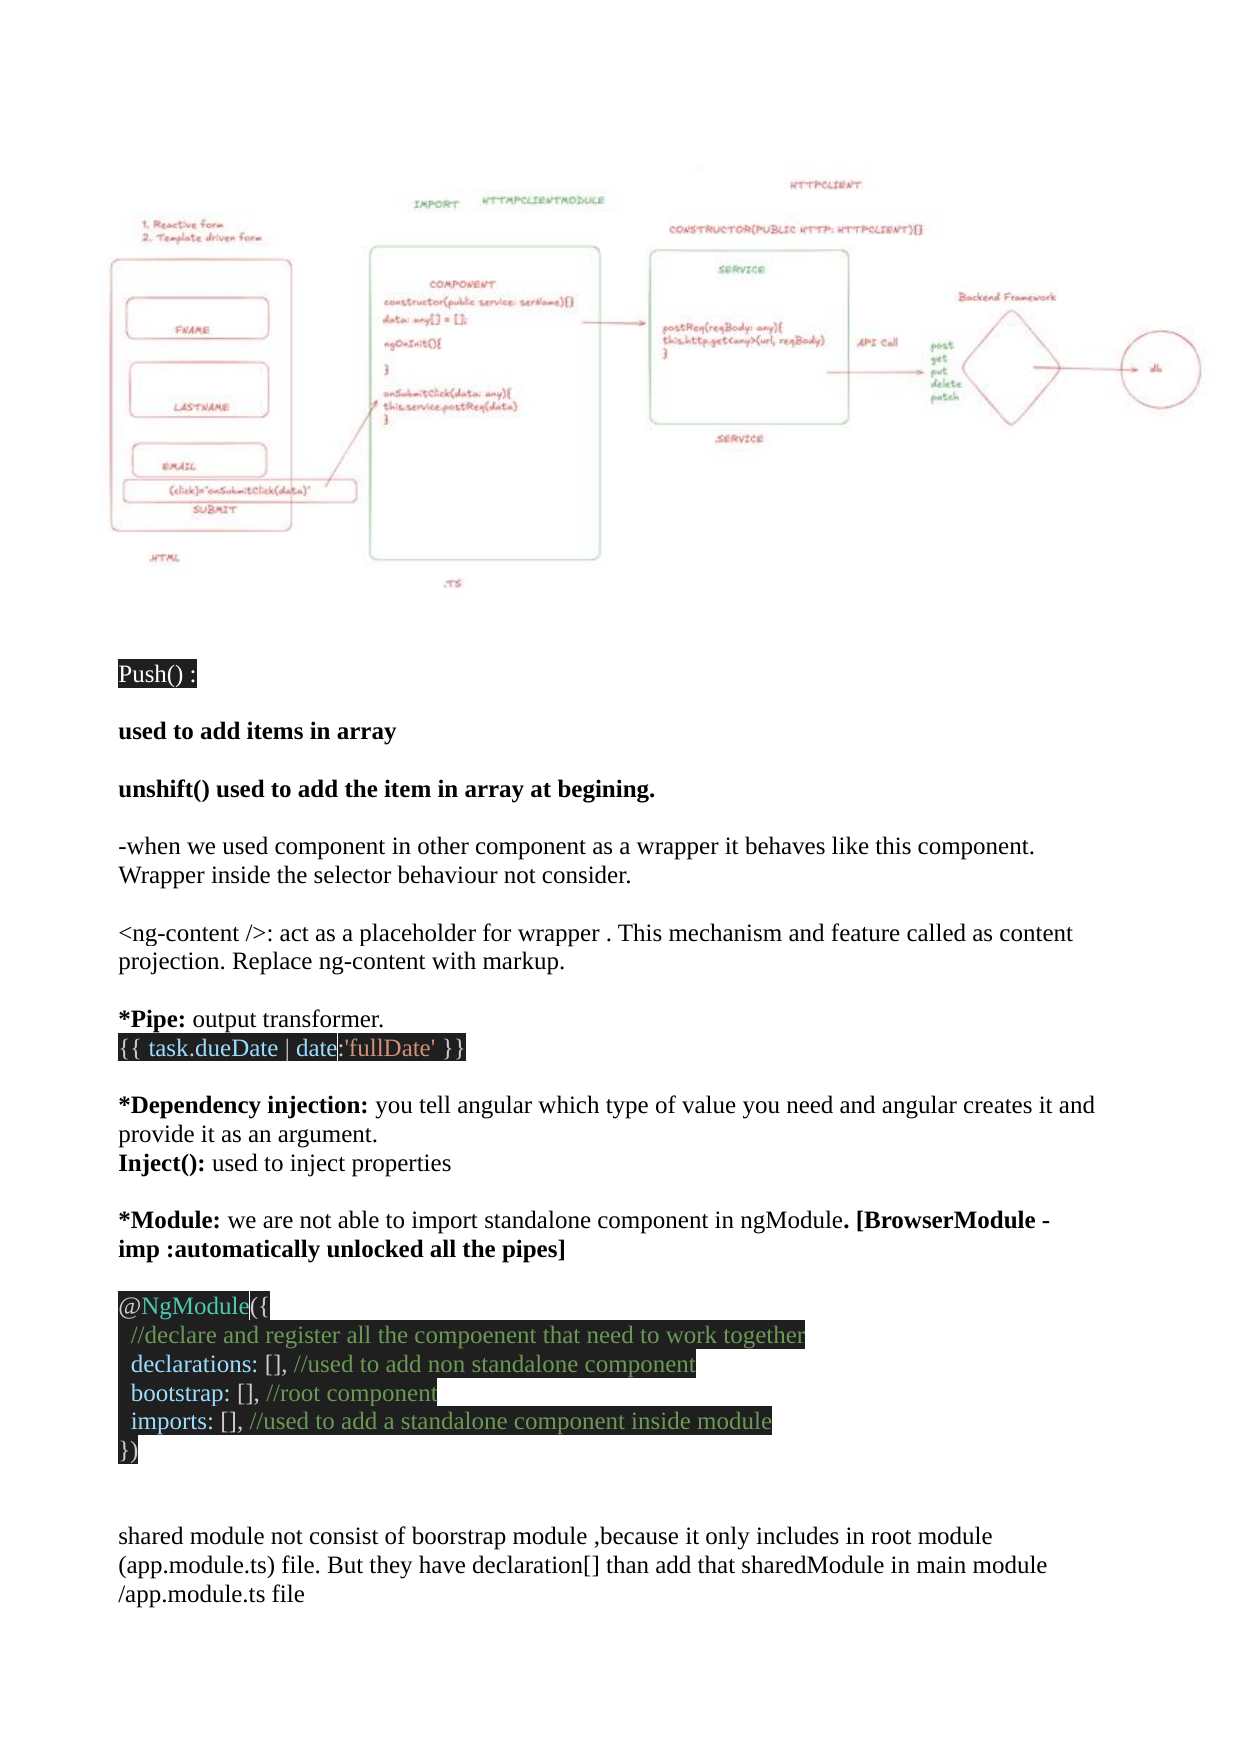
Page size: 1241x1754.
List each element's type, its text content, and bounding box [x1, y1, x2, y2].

text //declare and register all the compoenent that need to work together [118, 1320, 1122, 1349]
text shared module not consist of boorstrap module ,because it only includes in root module (app.module.ts) file. But they have declaration[] than add that sharedModule in main module /app.module.ts file [118, 1521, 1122, 1608]
text Push() : [118, 659, 1122, 688]
text unshift() used to add the item in array at begining. [118, 774, 1122, 803]
text *Dependency injection: you tell angular which type of value you need and angular creates it and provide it as an argument. [118, 1090, 1122, 1148]
text used to add items in array [118, 716, 1122, 745]
text {{ task.dueDate | date:'fullDate' }} [118, 1033, 1122, 1061]
text bootstrap: [], //root component [118, 1378, 1122, 1406]
text @NgModule({ [118, 1291, 1122, 1320]
text *Module: we are not able to import standalone component in ngModule. [BrowserModule -imp :automatically unlocked all the pipes] [118, 1205, 1122, 1263]
picture [77, 121, 1217, 602]
text declarations: [], //used to add non standalone component [118, 1349, 1122, 1378]
text -when we used component in other component as a wrapper it behaves like this component. Wrapper inside the selector behaviour not consider. [118, 831, 1122, 889]
text <ng-content />: act as a placeholder for wrapper . This mechanism and feature called as content projection. Replace ng-content with markup. [118, 918, 1122, 975]
text *Pipe: output transformer. [118, 1004, 1122, 1033]
text imports: [], //used to add a standalone component inside module [118, 1406, 1122, 1435]
text Inject(): used to inject properties [118, 1148, 1122, 1176]
text }) [118, 1435, 1122, 1464]
